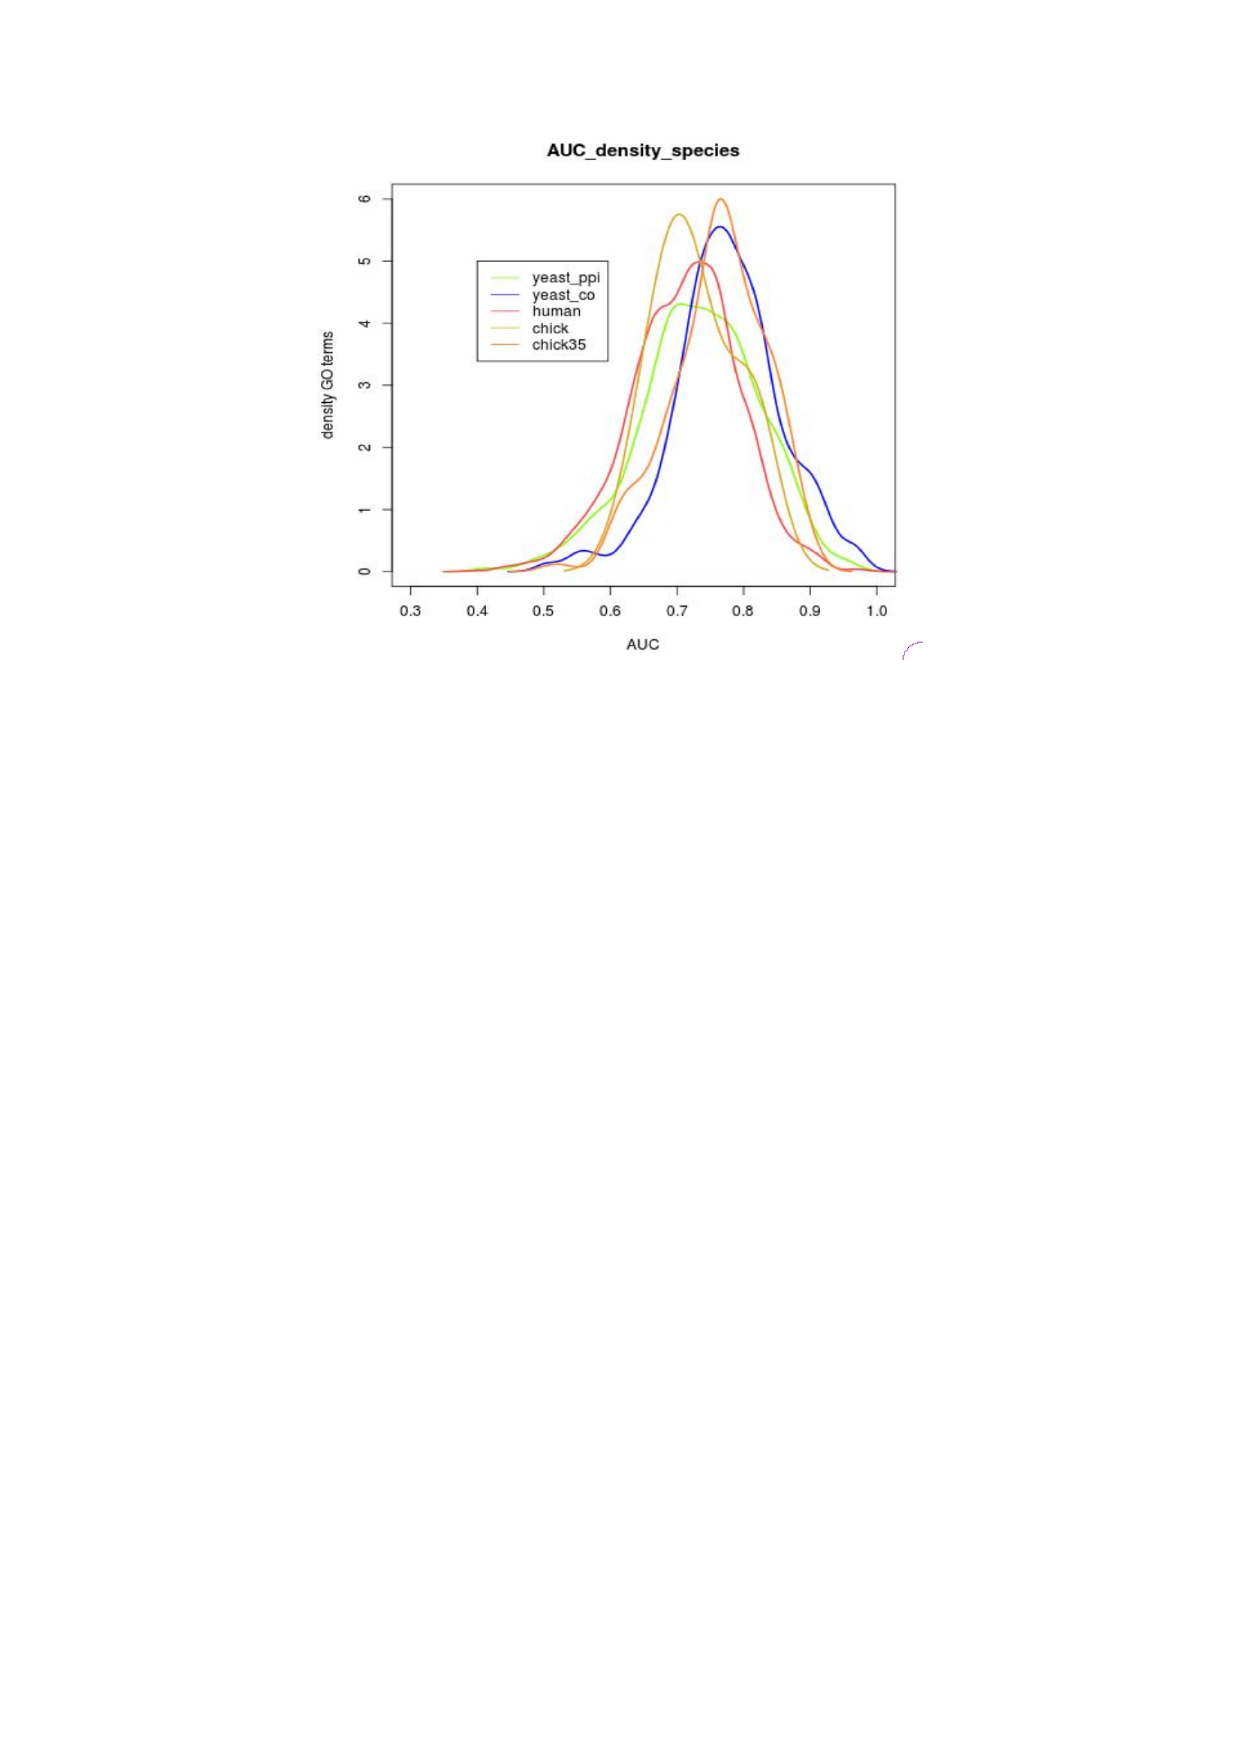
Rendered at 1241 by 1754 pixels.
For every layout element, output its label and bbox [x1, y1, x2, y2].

picture [317, 118, 923, 660]
